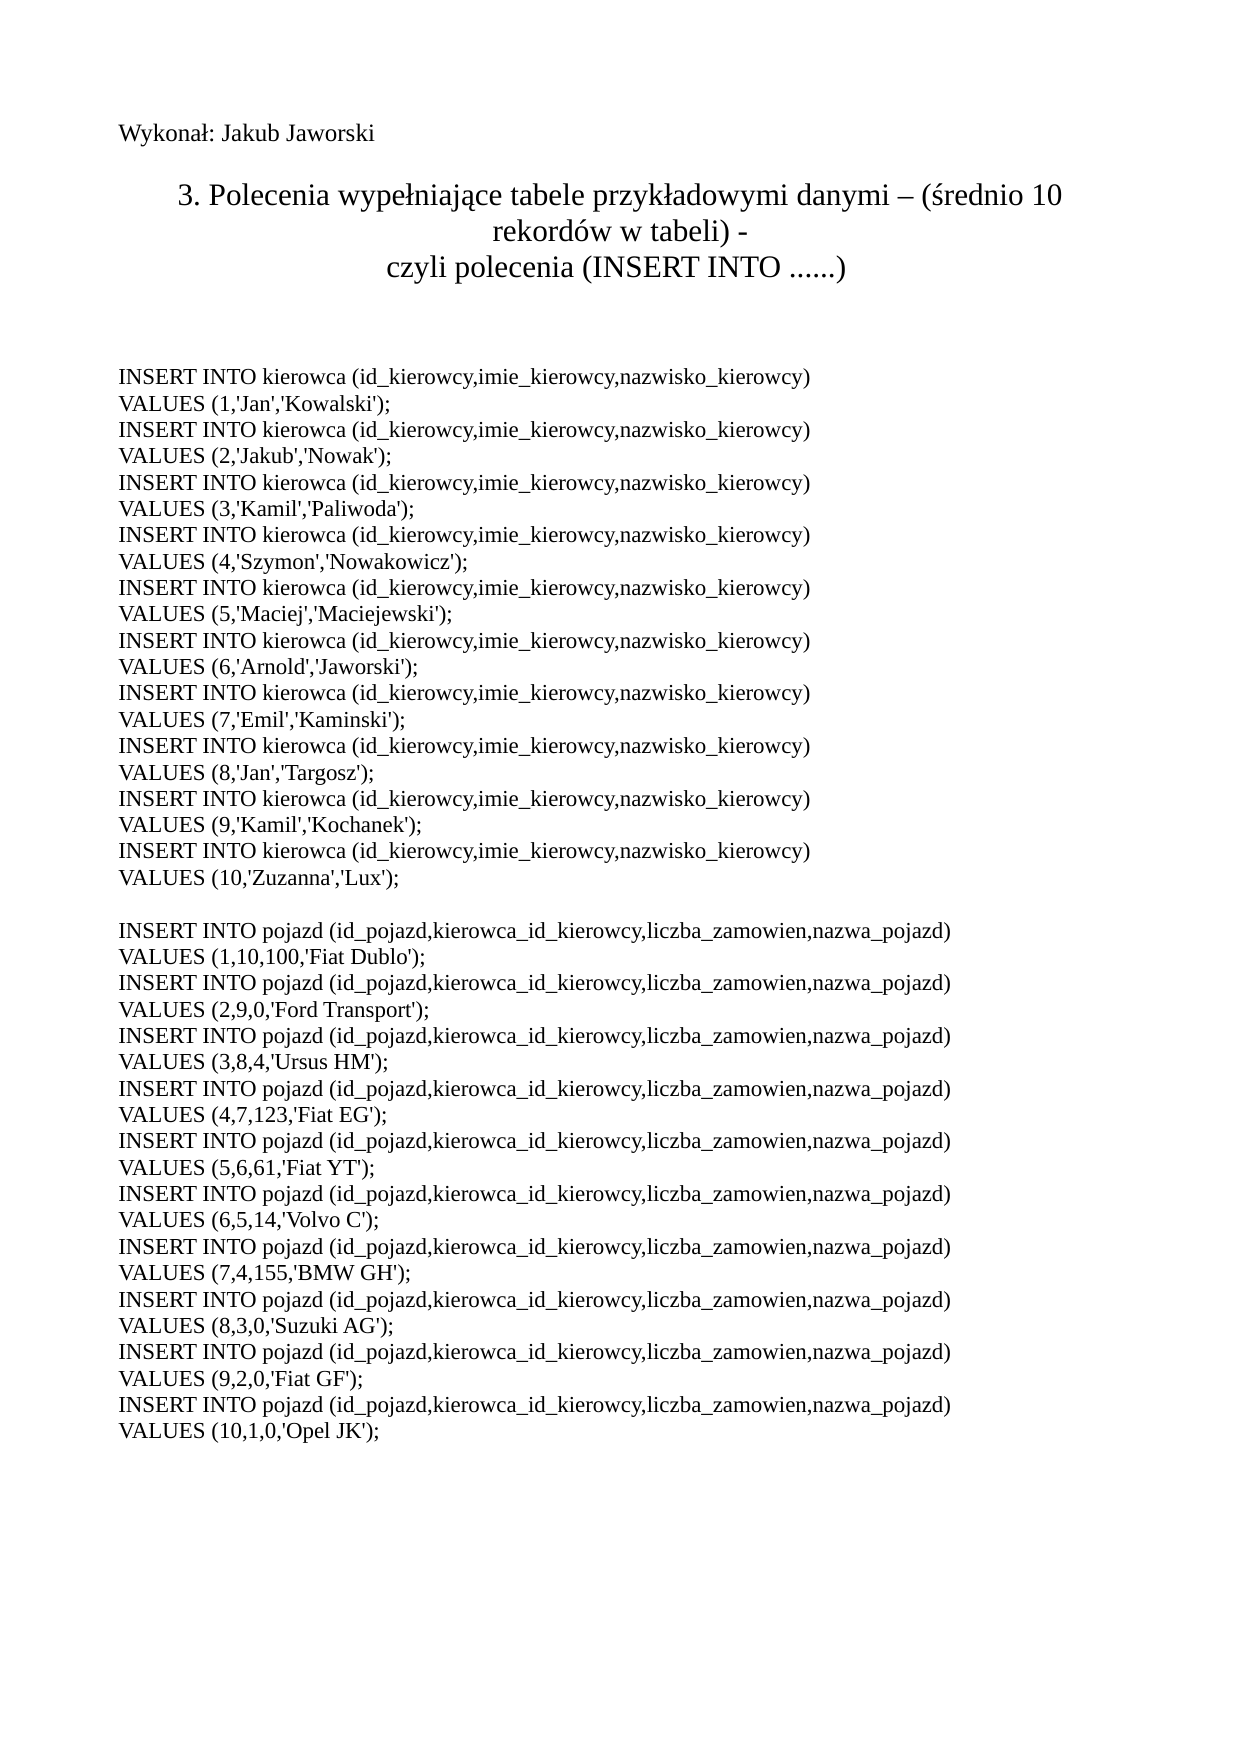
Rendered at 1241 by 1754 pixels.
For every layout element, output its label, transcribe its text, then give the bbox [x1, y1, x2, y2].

text VALUES (2,'Jakub','Nowak'); [118, 442, 1122, 469]
text VALUES (9,2,0,'Fiat GF'); [118, 1365, 1122, 1391]
text VALUES (6,'Arnold','Jaworski'); [118, 653, 1122, 679]
text INSERT INTO kierowca (id_kierowcy,imie_kierowcy,nazwisko_kierowcy) [118, 363, 1122, 389]
text INSERT INTO kierowca (id_kierowcy,imie_kierowcy,nazwisko_kierowcy) [118, 732, 1122, 758]
text VALUES (1,'Jan','Kowalski'); [118, 389, 1122, 416]
text INSERT INTO kierowca (id_kierowcy,imie_kierowcy,nazwisko_kierowcy) [118, 679, 1122, 706]
text INSERT INTO pojazd (id_pojazd,kierowca_id_kierowcy,liczba_zamowien,nazwa_pojazd) [118, 969, 1122, 996]
text VALUES (8,3,0,'Suzuki AG'); [118, 1312, 1122, 1338]
text INSERT INTO kierowca (id_kierowcy,imie_kierowcy,nazwisko_kierowcy) [118, 416, 1122, 442]
text INSERT INTO kierowca (id_kierowcy,imie_kierowcy,nazwisko_kierowcy) [118, 574, 1122, 600]
text INSERT INTO kierowca (id_kierowcy,imie_kierowcy,nazwisko_kierowcy) [118, 469, 1122, 495]
text VALUES (8,'Jan','Targosz'); [118, 758, 1122, 785]
text INSERT INTO pojazd (id_pojazd,kierowca_id_kierowcy,liczba_zamowien,nazwa_pojazd) [118, 1127, 1122, 1154]
text INSERT INTO kierowca (id_kierowcy,imie_kierowcy,nazwisko_kierowcy) [118, 785, 1122, 811]
text INSERT INTO kierowca (id_kierowcy,imie_kierowcy,nazwisko_kierowcy) [118, 521, 1122, 548]
text INSERT INTO pojazd (id_pojazd,kierowca_id_kierowcy,liczba_zamowien,nazwa_pojazd) [118, 917, 1122, 943]
text VALUES (5,'Maciej','Maciejewski'); [118, 600, 1122, 627]
text INSERT INTO pojazd (id_pojazd,kierowca_id_kierowcy,liczba_zamowien,nazwa_pojazd) [118, 1286, 1122, 1312]
text INSERT INTO pojazd (id_pojazd,kierowca_id_kierowcy,liczba_zamowien,nazwa_pojazd) [118, 1233, 1122, 1259]
text VALUES (9,'Kamil','Kochanek'); [118, 811, 1122, 838]
text VALUES (1,10,100,'Fiat Dublo'); [118, 943, 1122, 969]
text VALUES (4,'Szymon','Nowakowicz'); [118, 548, 1122, 574]
text VALUES (5,6,61,'Fiat YT'); [118, 1154, 1122, 1180]
text INSERT INTO pojazd (id_pojazd,kierowca_id_kierowcy,liczba_zamowien,nazwa_pojazd) [118, 1338, 1122, 1365]
text VALUES (2,9,0,'Ford Transport'); [118, 996, 1122, 1022]
text VALUES (3,8,4,'Ursus HM'); [118, 1048, 1122, 1075]
text VALUES (10,'Zuzanna','Lux'); [118, 864, 1122, 890]
text VALUES (4,7,123,'Fiat EG'); [118, 1101, 1122, 1127]
text INSERT INTO pojazd (id_pojazd,kierowca_id_kierowcy,liczba_zamowien,nazwa_pojazd) [118, 1022, 1122, 1048]
text 3. Polecenia wypełniające tabele przykładowymi danymi – (średnio 10 rekordów w tabeli) - czyli polecenia (INSERT INTO ......) [118, 176, 1122, 284]
text INSERT INTO pojazd (id_pojazd,kierowca_id_kierowcy,liczba_zamowien,nazwa_pojazd) [118, 1391, 1122, 1417]
text VALUES (10,1,0,'Opel JK'); [118, 1417, 1122, 1444]
text INSERT INTO kierowca (id_kierowcy,imie_kierowcy,nazwisko_kierowcy) [118, 627, 1122, 653]
text INSERT INTO pojazd (id_pojazd,kierowca_id_kierowcy,liczba_zamowien,nazwa_pojazd) [118, 1075, 1122, 1101]
text INSERT INTO pojazd (id_pojazd,kierowca_id_kierowcy,liczba_zamowien,nazwa_pojazd) [118, 1180, 1122, 1207]
text VALUES (6,5,14,'Volvo C'); [118, 1207, 1122, 1233]
text INSERT INTO kierowca (id_kierowcy,imie_kierowcy,nazwisko_kierowcy) [118, 838, 1122, 864]
text VALUES (7,4,155,'BMW GH'); [118, 1259, 1122, 1286]
text VALUES (7,'Emil','Kaminski'); [118, 706, 1122, 732]
text VALUES (3,'Kamil','Paliwoda'); [118, 495, 1122, 521]
